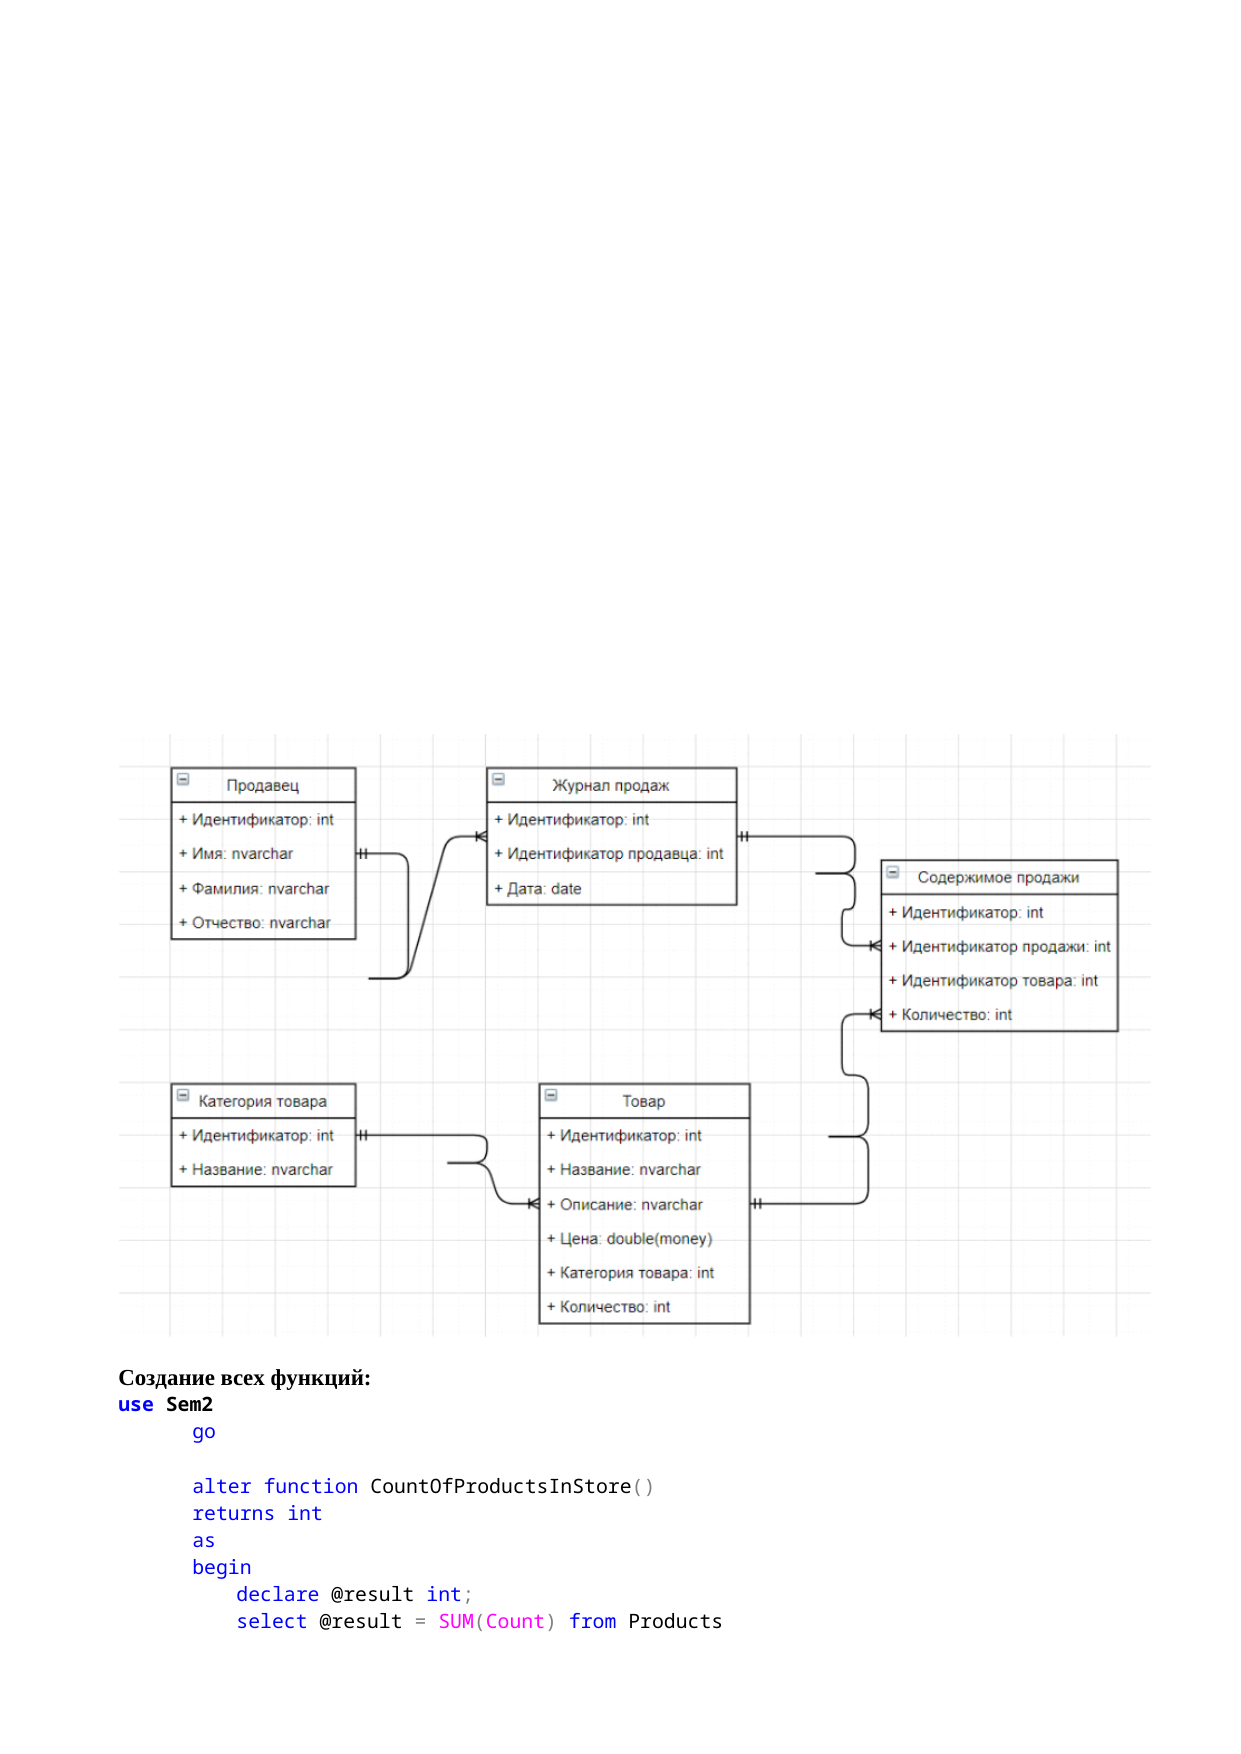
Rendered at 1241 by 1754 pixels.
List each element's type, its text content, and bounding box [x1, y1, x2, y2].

text select @result = SUM(Count) from Products [118, 1607, 1122, 1634]
text declare @result int; [118, 1580, 1122, 1607]
text alter function CountOfProductsInStore() [118, 1472, 1122, 1499]
text begin [118, 1553, 1122, 1580]
text returns int [118, 1499, 1122, 1526]
text go [118, 1417, 1122, 1444]
text use Sem2 [118, 1391, 1122, 1417]
text as [118, 1526, 1122, 1553]
text Создание всех функций: [118, 1364, 1122, 1391]
